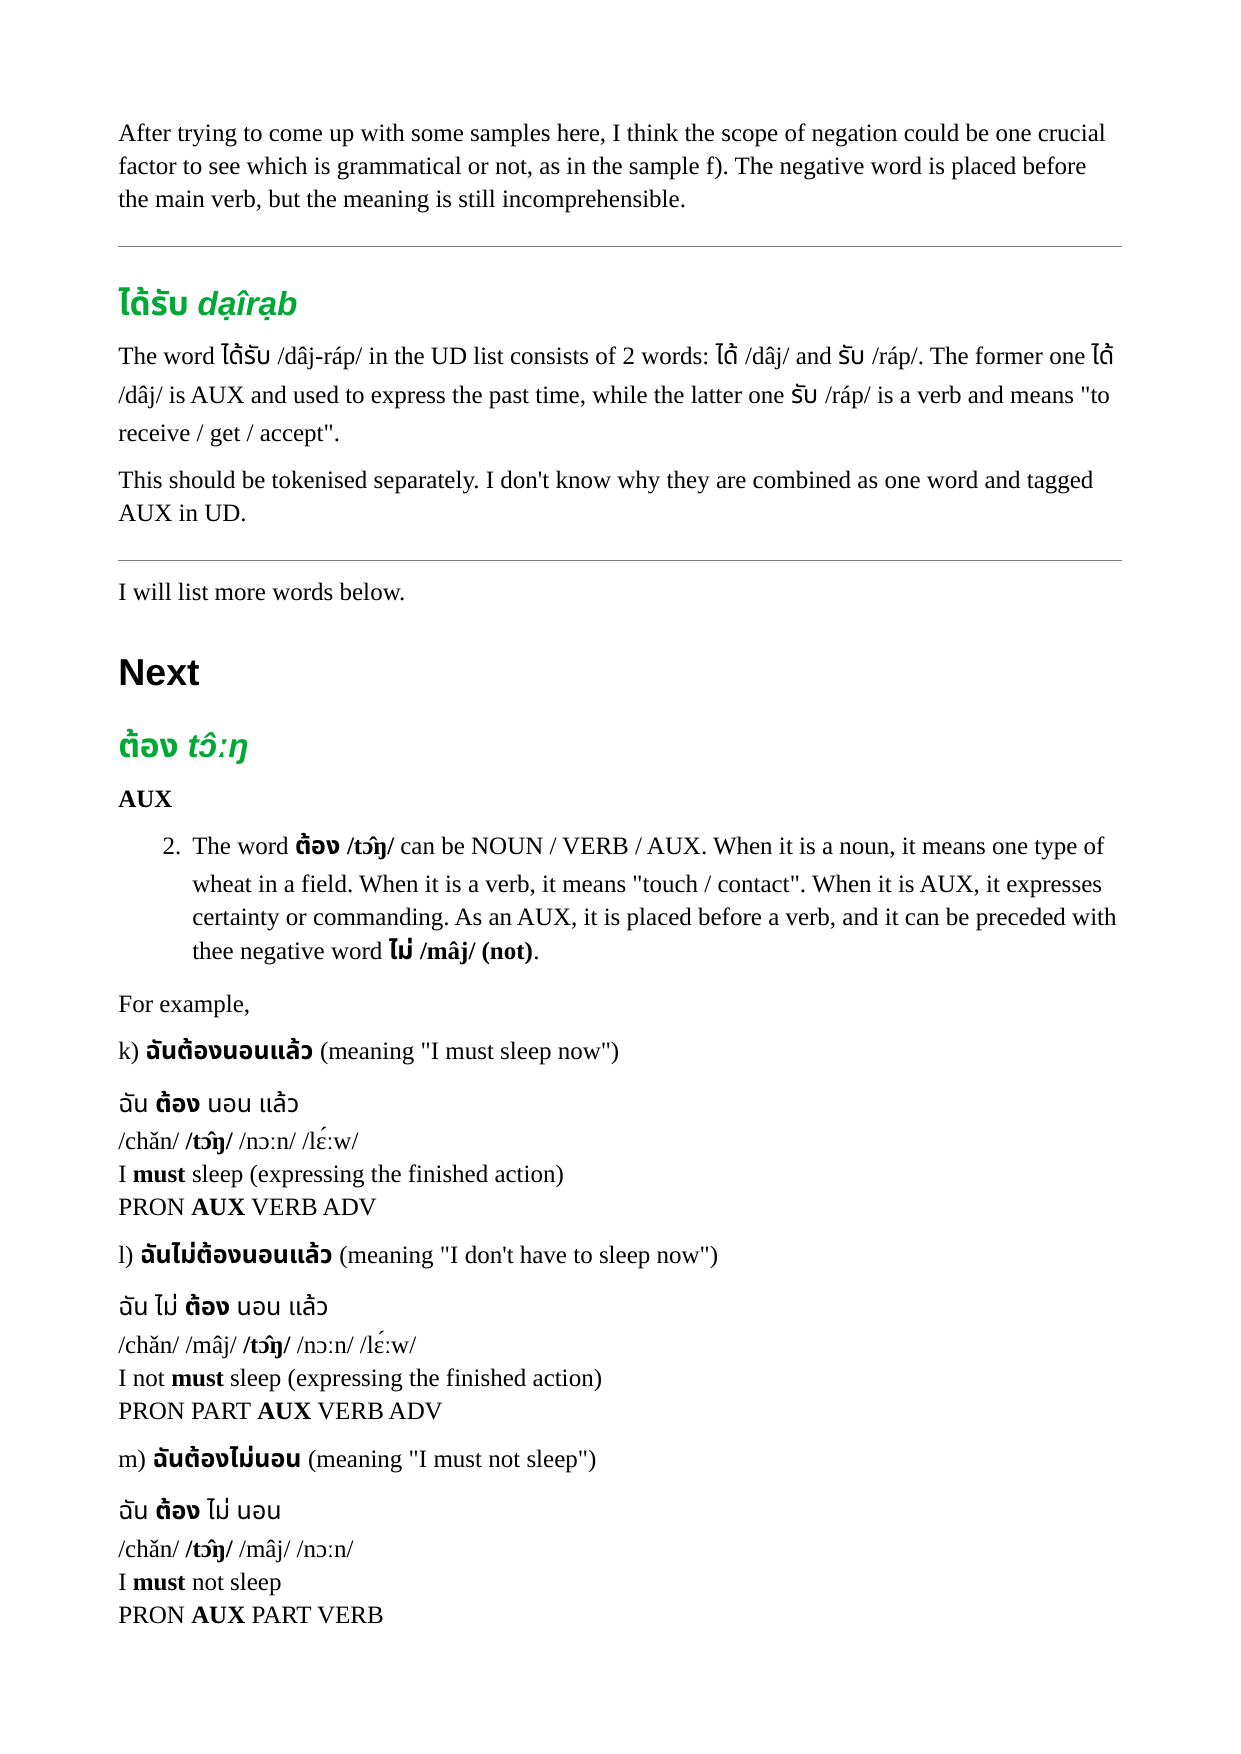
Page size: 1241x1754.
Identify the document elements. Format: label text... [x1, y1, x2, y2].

text m) ฉันต้องไม่นอน (meaning "I must not sleep") [118, 1444, 1122, 1477]
subtitle ต้อง tɔ̂ːŋ [118, 726, 1122, 771]
text The word ได้รับ /dâj-ráp/ in the UD list consists of 2 words: ได้ /dâj/ and รับ /ráp/. The former one ได้ /dâj/ is AUX and used to express the past time, while the latter one รับ /ráp/ is a verb and means "to receive / get / accept". [118, 341, 1122, 446]
text ฉัน ไม่ ต้อง นอน แล้ว /chǎn/ /mâj/ /tɔ̂ŋ/ /nɔːn/ /lɛ́ːw/ I not must sleep (expressing the finished action) PRON PART AUX VERB ADV [118, 1293, 1122, 1425]
subtitle Next [118, 650, 1122, 693]
text This should be tokenised separately. I don't know why they are combined as one word and tagged AUX in UD. [118, 465, 1122, 527]
list The word ต้อง /tɔ̂ŋ/ can be NOUN / VERB / AUX. When it is a noun, it means one type of wheat in a field. When it is a verb, it means "touch / contact". When it is AUX, it expresses certainty or commanding. As an AUX, it is placed before a verb, and it can be preceded with thee negative word ไม่ /mâj/ (not). [162, 831, 1122, 969]
text AUX [118, 784, 1122, 812]
text After trying to come up with some samples here, I think the scope of negation could be one crucial factor to see which is grammatical or not, as in the sample f). The negative word is placed before the main verb, but the meaning is still incomprehensible. [118, 118, 1122, 213]
text k) ฉันต้องนอนแล้ว (meaning "I must sleep now") [118, 1036, 1122, 1070]
text ฉัน ต้อง นอน แล้ว /chǎn/ /tɔ̂ŋ/ /nɔːn/ /lɛ́ːw/ I must sleep (expressing the finished action) PRON AUX VERB ADV [118, 1089, 1122, 1221]
text l) ฉันไม่ต้องนอนแล้ว (meaning "I don't have to sleep now") [118, 1240, 1122, 1274]
text ฉัน ต้อง ไม่ นอน /chǎn/ /tɔ̂ŋ/ /mâj/ /nɔːn/ I must not sleep PRON AUX PART VERB [118, 1497, 1122, 1628]
text For example, [118, 989, 1122, 1018]
text I will list more words below. [118, 577, 1122, 606]
subtitle ได้รับ dạîrạb [118, 284, 1122, 329]
